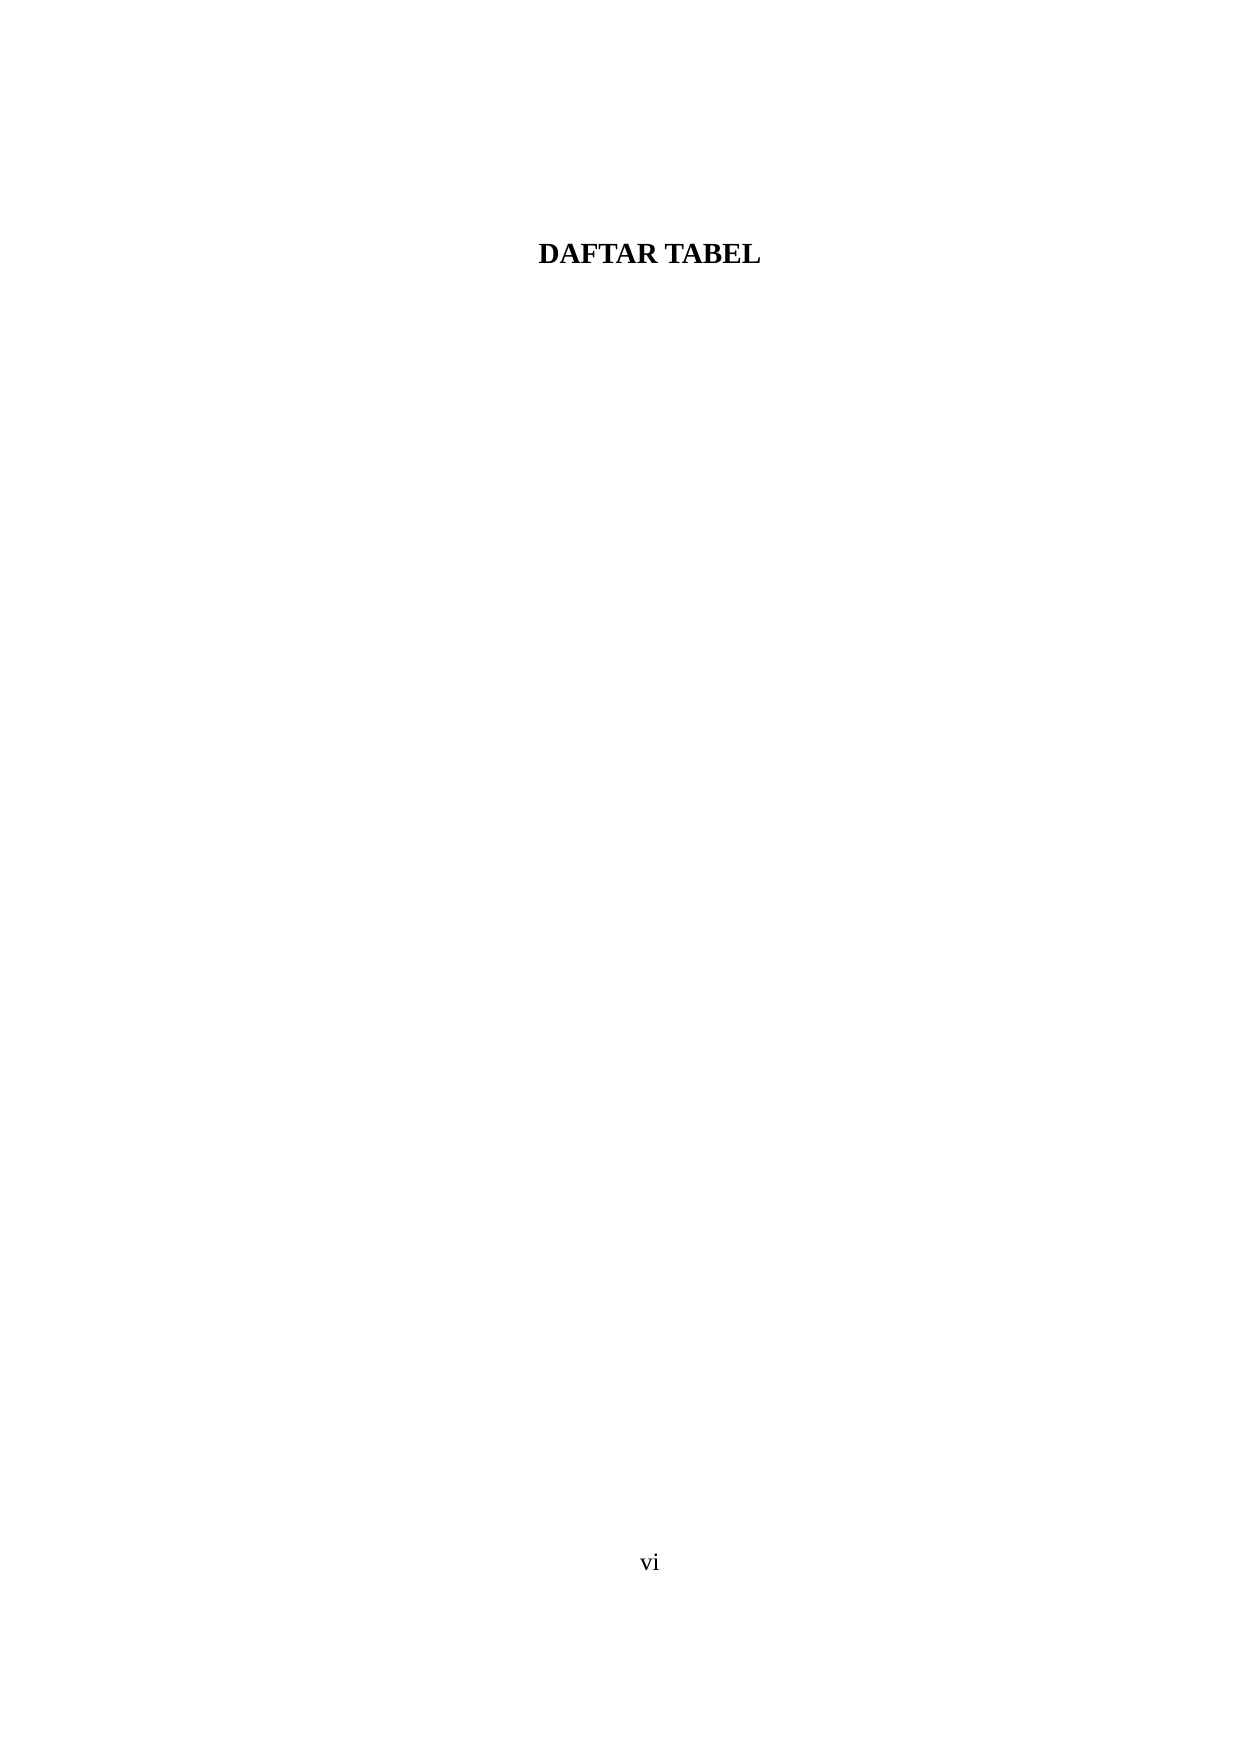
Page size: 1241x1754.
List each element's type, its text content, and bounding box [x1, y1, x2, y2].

subtitle Daftar tabel [236, 236, 1063, 270]
